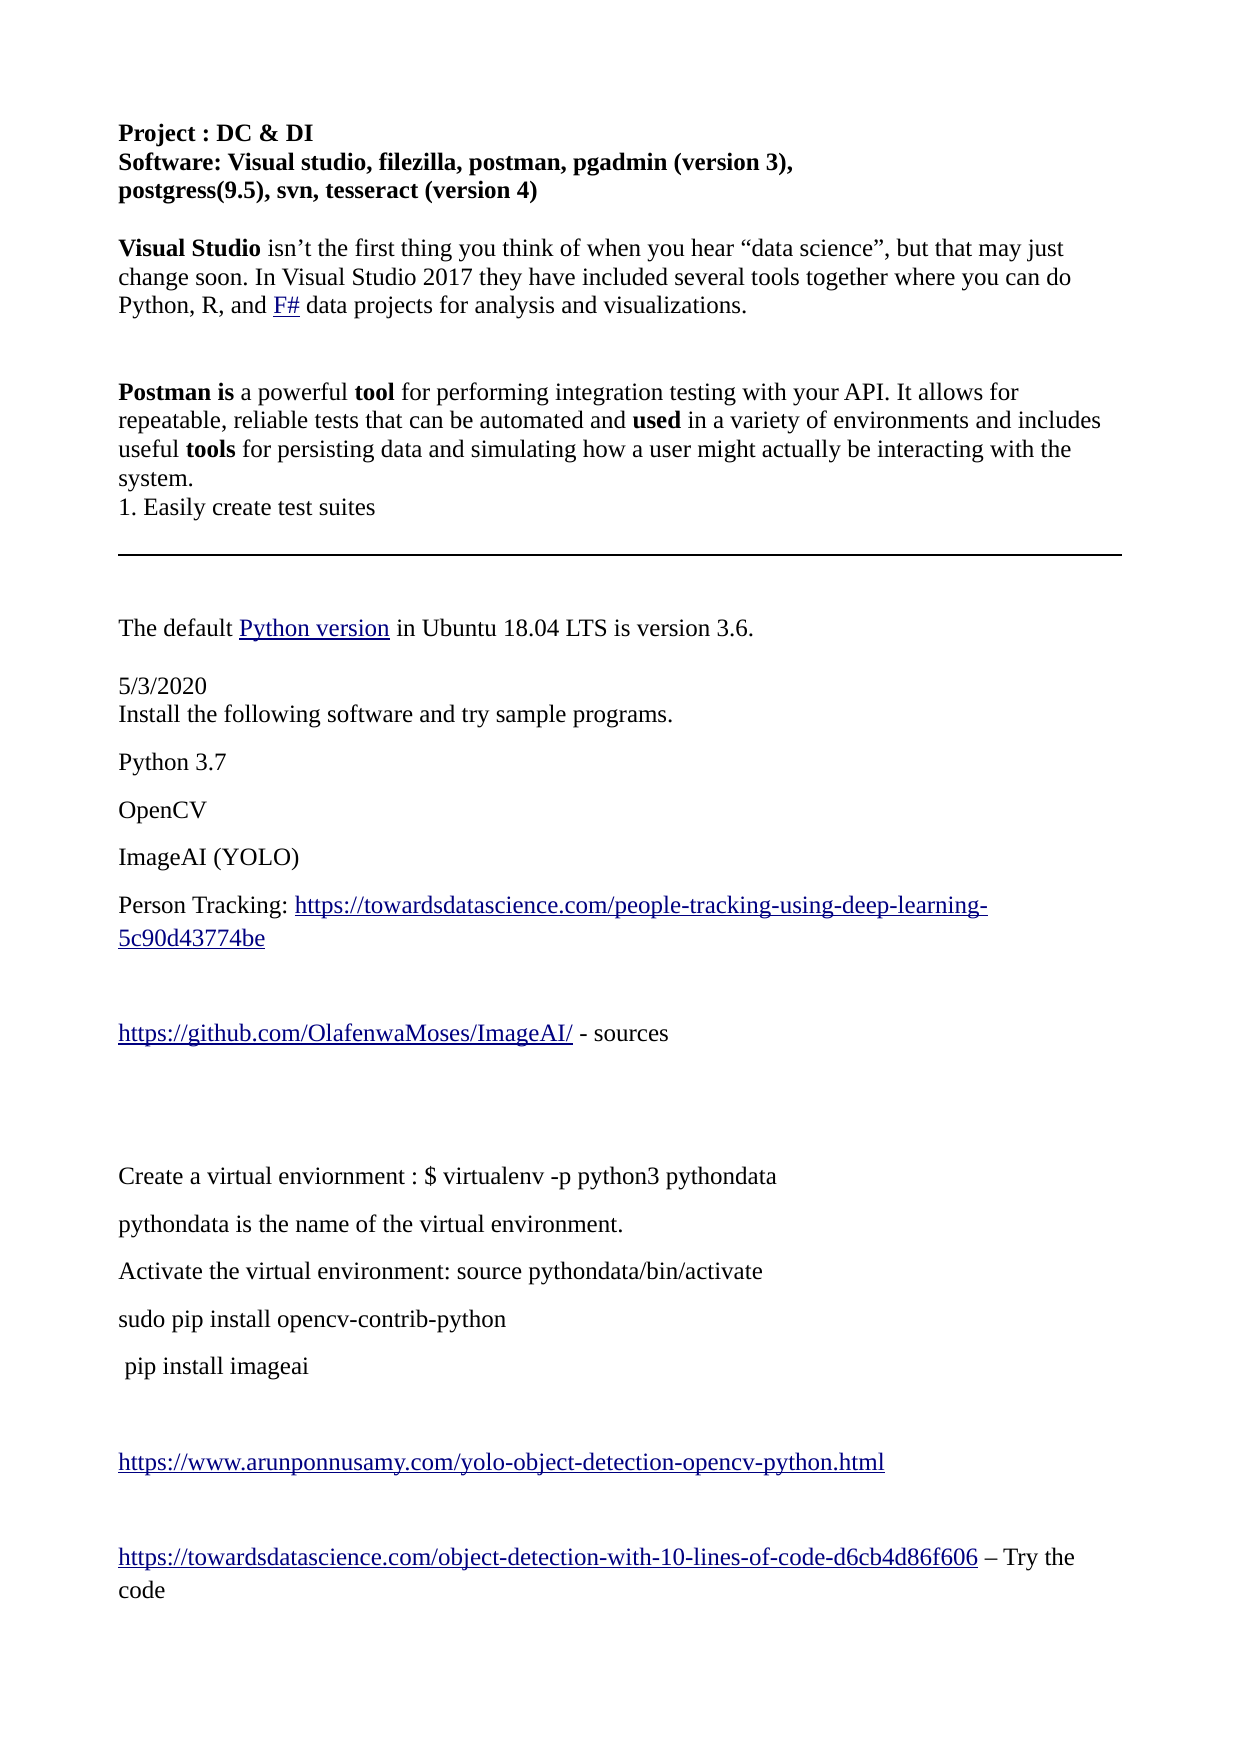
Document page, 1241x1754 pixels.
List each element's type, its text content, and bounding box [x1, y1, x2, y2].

text Project : DC & DI [118, 118, 1122, 147]
text https://www.arunponnusamy.com/yolo-object-detection-opencv-python.html [118, 1447, 1122, 1475]
text Create a virtual enviornment : $ virtualenv -p python3 pythondata [118, 1161, 1122, 1190]
text pip install imageai [118, 1351, 1122, 1380]
text Visual Studio isn’t the first thing you think of when you hear “data science”, but that may just change soon. In Visual Studio 2017 they have included several tools together where you can do Python, R, and F# data projects for analysis and visualizations. [118, 233, 1122, 319]
text Activate the virtual environment: source pythondata/bin/activate [118, 1256, 1122, 1285]
text pythondata is the name of the virtual environment. [118, 1209, 1122, 1237]
text Python 3.7 [118, 747, 1122, 776]
text 1. Easily create test suites [118, 492, 1122, 521]
text Postman is a powerful tool for performing integration testing with your API. It allows for repeatable, reliable tests that can be automated and used in a variety of environments and includes useful tools for persisting data and simulating how a user might actually be interacting with the system. [118, 377, 1122, 492]
text sudo pip install opencv-contrib-python [118, 1304, 1122, 1333]
text OpenCV [118, 795, 1122, 823]
text ImageAI (YOLO) [118, 842, 1122, 871]
text https://github.com/OlafenwaMoses/ImageAI/ - sources [118, 1018, 1122, 1047]
text https://towardsdatascience.com/object-detection-with-10-lines-of-code-d6cb4d86f606 – Try the code [118, 1542, 1122, 1604]
text The default Python version in Ubuntu 18.04 LTS is version 3.6. [118, 613, 1122, 642]
text Install the following software and try sample programs. [118, 699, 1122, 728]
text Software: Visual studio, filezilla, postman, pgadmin (version 3), [118, 147, 1122, 176]
text 5/3/2020 [118, 671, 1122, 699]
text Person Tracking: https://towardsdatascience.com/people-tracking-using-deep-learning-5c90d43774be [118, 890, 1122, 952]
text postgress(9.5), svn, tesseract (version 4) [118, 176, 1122, 204]
